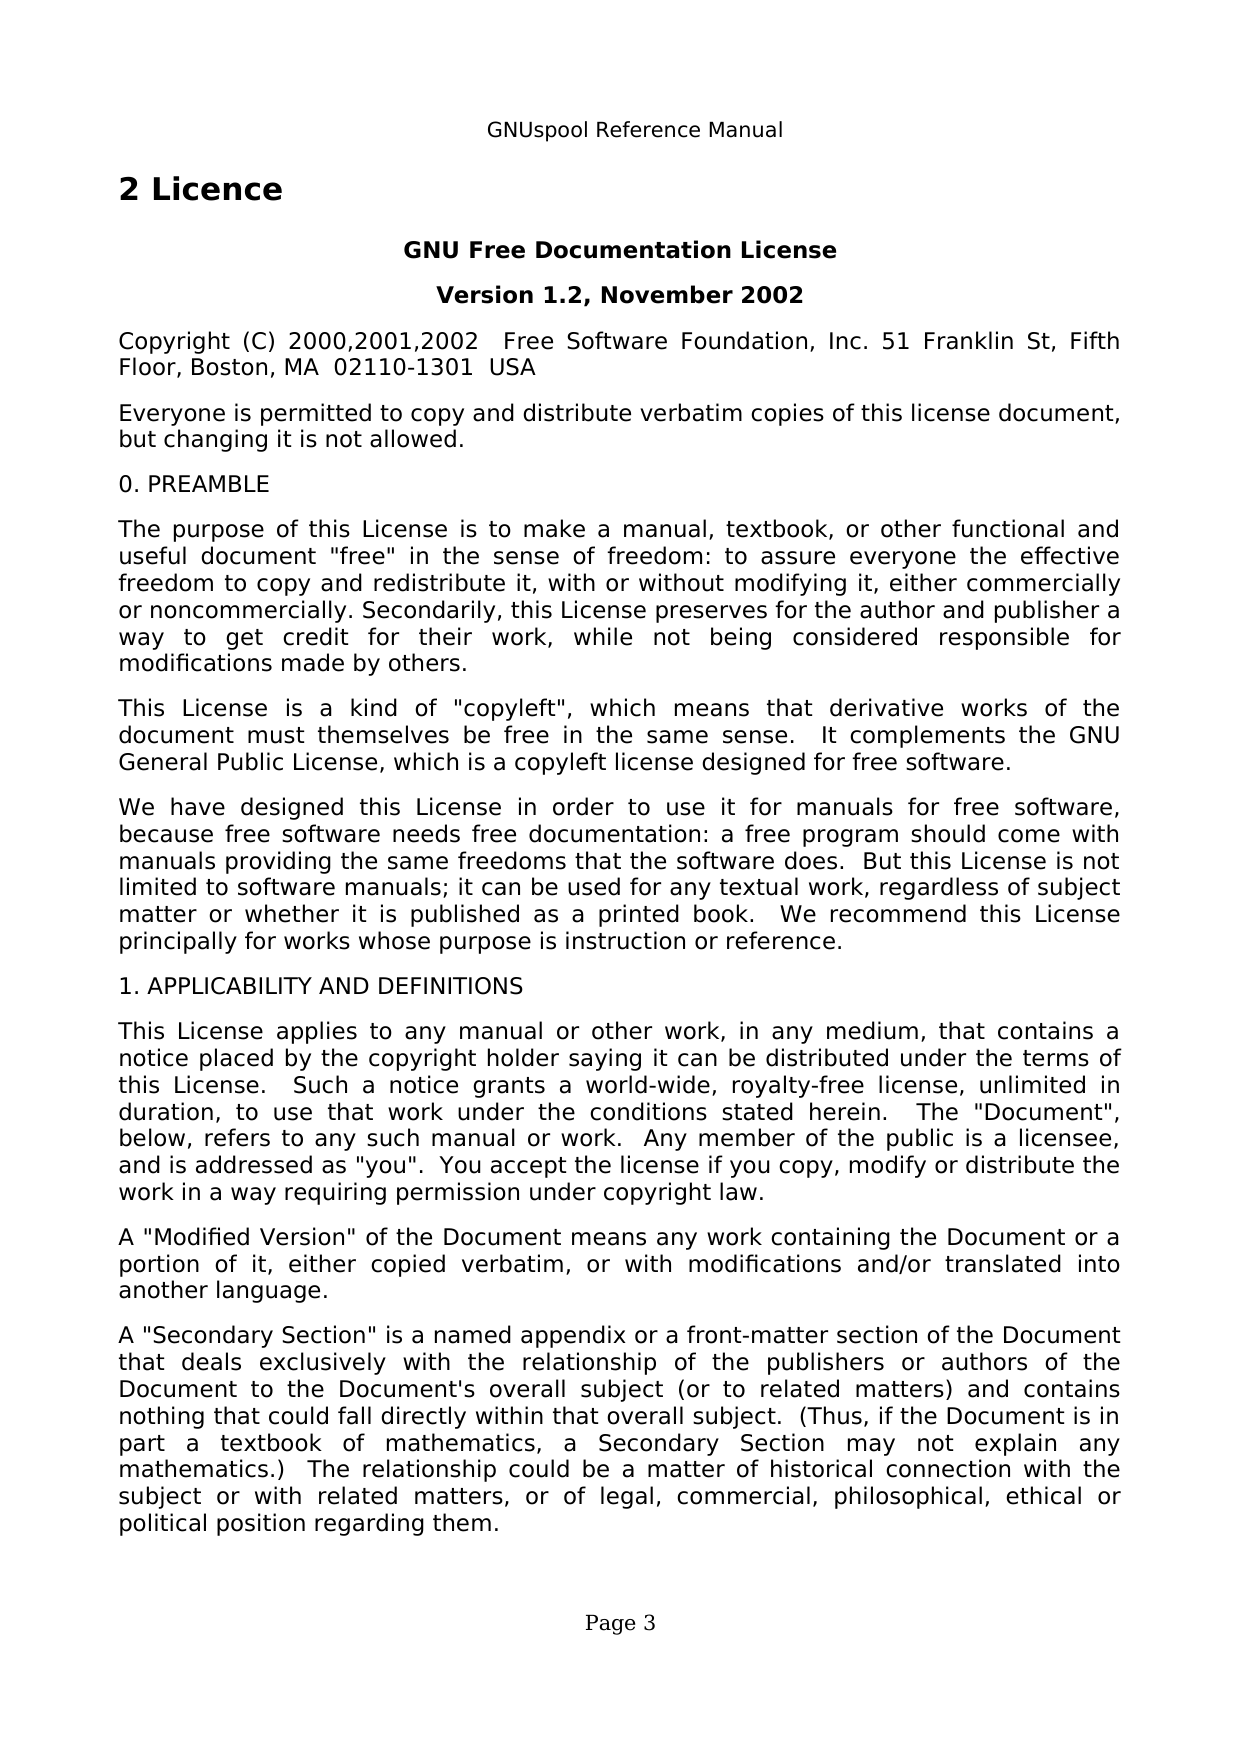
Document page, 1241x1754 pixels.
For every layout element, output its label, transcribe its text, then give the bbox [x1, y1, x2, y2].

text We have designed this License in order to use it for manuals for free software, because free software needs free documentation: a free program should come with manuals providing the same freedoms that the software does. But this License is not limited to software manuals; it can be used for any textual work, regardless of subject matter or whether it is published as a printed book. We recommend this License principally for works whose purpose is instruction or reference. [118, 794, 1122, 955]
text GNU Free Documentation License [118, 238, 1122, 264]
subtitle Licence [118, 172, 1122, 208]
text A "Secondary Section" is a named appendix or a front-matter section of the Document that deals exclusively with the relationship of the publishers or authors of the Document to the Document's overall subject (or to related matters) and contains nothing that could fall directly within that overall subject. (Thus, if the Document is in part a textbook of mathematics, a Secondary Section may not explain any mathematics.) The relationship could be a matter of historical connection with the subject or with related matters, or of legal, commercial, philosophical, ethical or political position regarding them. [118, 1323, 1122, 1537]
text Everyone is permitted to copy and distribute verbatim copies of this license document, but changing it is not allowed. [118, 400, 1122, 453]
text The purpose of this License is to make a manual, textbook, or other functional and useful document "free" in the sense of freedom: to assure everyone the effective freedom to copy and redistribute it, with or without modifying it, either commercially or noncommercially. Secondarily, this License preserves for the author and publisher a way to get credit for their work, while not being considered responsible for modifications made by others. [118, 517, 1122, 677]
text 1. APPLICABILITY AND DEFINITIONS [118, 973, 1122, 1000]
text This License is a kind of "copyleft", which means that derivative works of the document must themselves be free in the same sense. It complements the GNU General Public License, which is a copyleft license designed for free software. [118, 696, 1122, 776]
text A "Modified Version" of the Document means any work containing the Document or a portion of it, either copied verbatim, or with modifications and/or translated into another language. [118, 1224, 1122, 1304]
text Copyright (C) 2000,2001,2002 Free Software Foundation, Inc. 51 Franklin St, Fifth Floor, Boston, MA 02110-1301 USA [118, 328, 1122, 381]
text Version 1.2, November 2002 [118, 283, 1122, 309]
text This License applies to any manual or other work, in any medium, that contains a notice placed by the copyright holder saying it can be distributed under the terms of this License. Such a notice grants a world-wide, royalty-free license, unlimited in duration, to use that work under the conditions stated herein. The "Document", below, refers to any such manual or work. Any member of the public is a licensee, and is addressed as "you". You accept the license if you copy, modify or distribute the work in a way requiring permission under copyright law. [118, 1018, 1122, 1206]
text 0. PREAMBLE [118, 472, 1122, 498]
